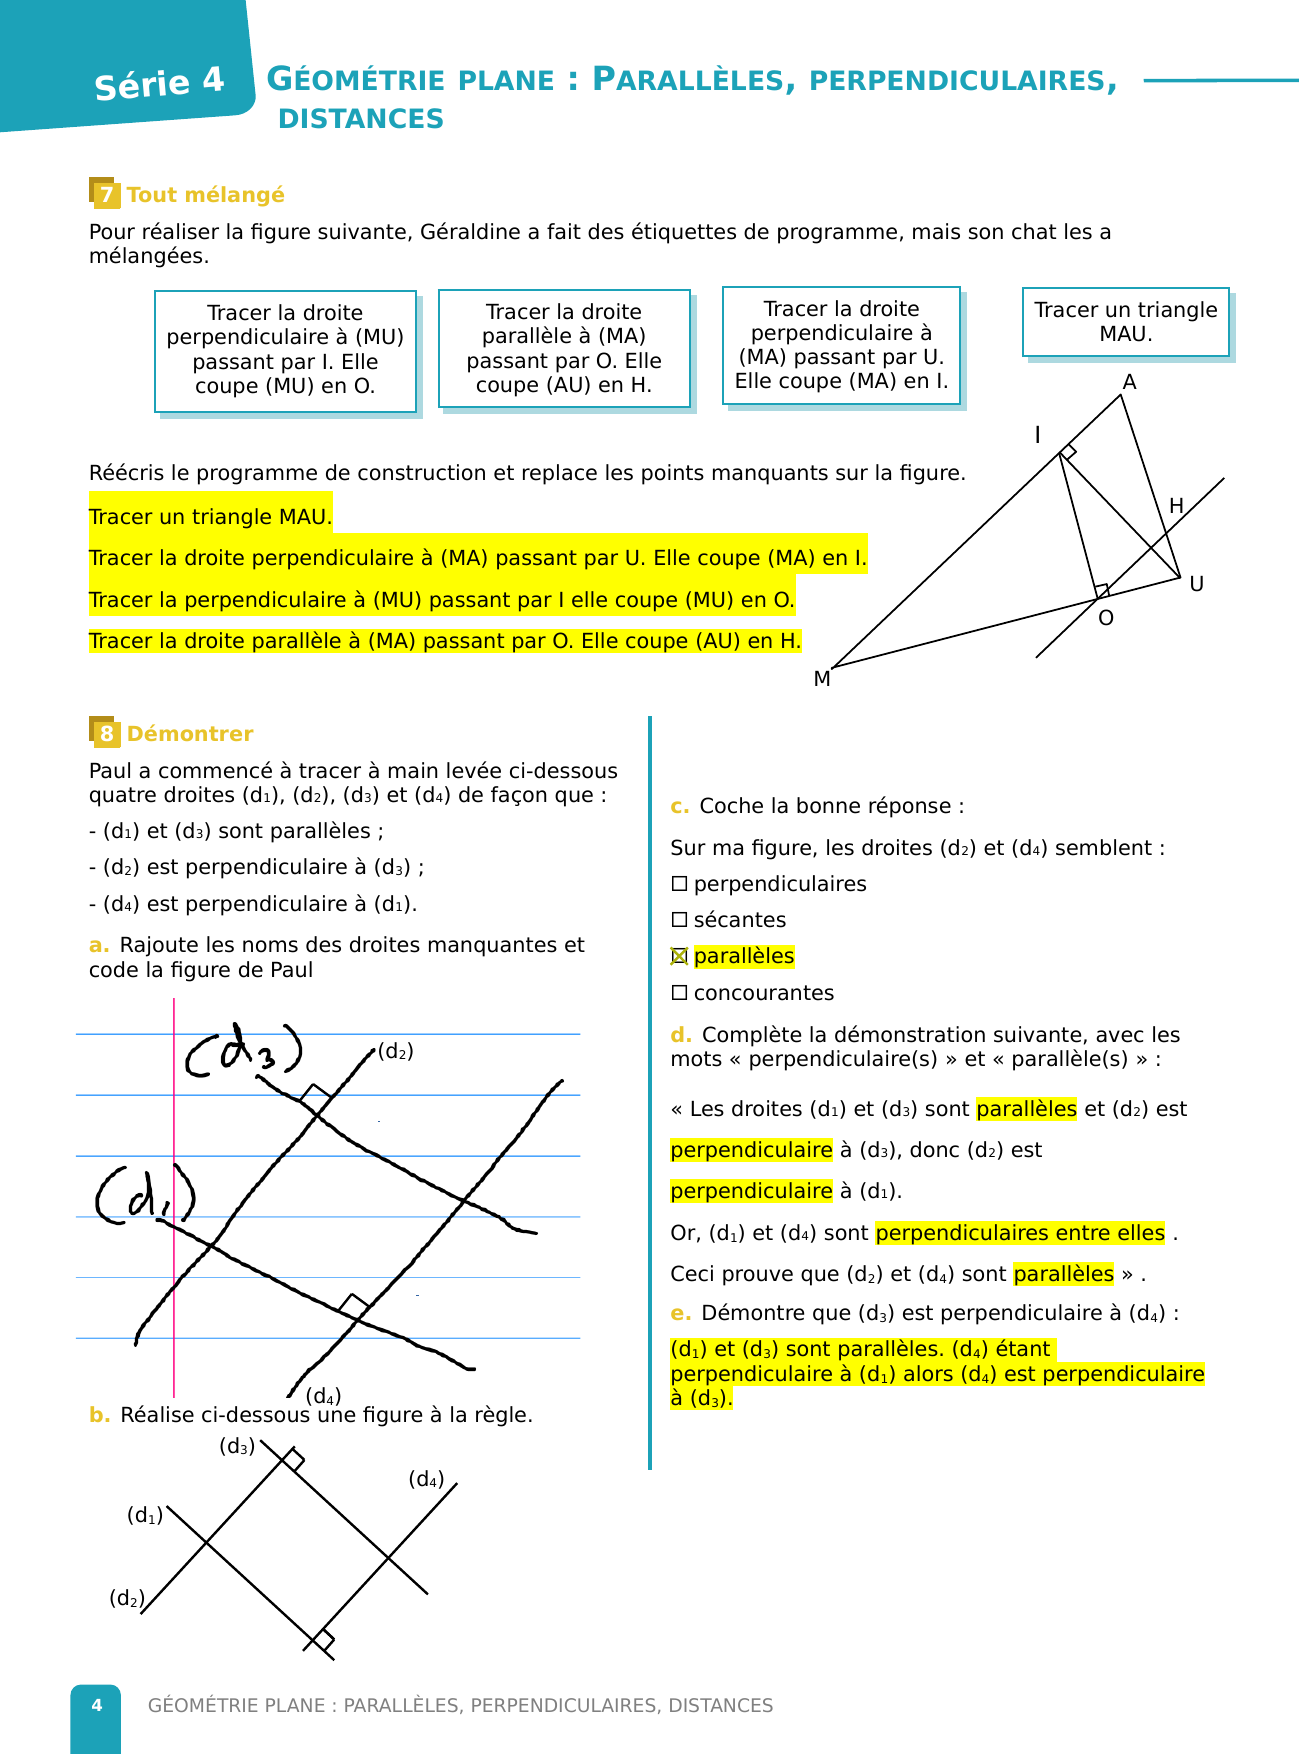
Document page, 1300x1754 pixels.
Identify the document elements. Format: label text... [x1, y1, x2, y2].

text Tracer la droite parallèle à (MA) passant par O. Elle coupe (AU) en H. [88, 616, 1211, 698]
text Or, (d1) et (d4) sont perpendiculaires entre elles . Ceci prouve que (d2) et (d4) sont parallèles » . [670, 1207, 1211, 1290]
subtitle sécantes [670, 908, 1211, 933]
subtitle parallèles [670, 944, 1211, 969]
text Tracer la droite perpendiculaire à (MA) passant par U. Elle coupe (MA) en I. [733, 297, 950, 394]
subtitle - (d2) est perpendiculaire à (d3) ; [88, 855, 623, 880]
text Tracer un triangle MAU. [1071, 491, 1134, 533]
text Tracer un triangle MAU. [333, 491, 1016, 533]
text Tracer un triangle MAU. [1033, 298, 1219, 346]
text Tracer la droite perpendiculaire à (MA) passant par U. Elle coupe (MA) en I. [1082, 533, 1149, 574]
subtitle - (d1) et (d3) sont parallèles ; [88, 819, 623, 843]
subtitle Paul a commencé à tracer à main levée ci-dessous quatre droites (d1), (d2), (d3) et (d4) de façon que : [88, 759, 623, 807]
text Tracer un triangle MAU. [1169, 493, 1211, 533]
text Tracer la droite perpendiculaire à (MA) passant par U. Elle coupe (MA) en I. [1168, 533, 1211, 574]
text Tracer un triangle MAU. [978, 491, 1079, 533]
subtitle [88, 716, 94, 747]
text Tracer la droite perpendiculaire à (MA) passant par U. Elle coupe (MA) en I. [868, 533, 972, 574]
list Réalise ci-dessous une figure à la règle. [88, 1403, 629, 1427]
text Tracer la droite perpendiculaire à (MA) passant par U. Elle coupe (MA) en I. [935, 533, 1089, 574]
text Tracer la perpendiculaire à (MU) passant par I elle coupe (MU) en O. [1083, 574, 1211, 616]
text « Les droites (d1) et (d3) sont parallèles et (d2) est perpendiculaire à (d3), donc (d2) est perpendiculaire à (d1). [670, 1083, 1211, 1207]
subtitle [1071, 461, 1149, 486]
text Tracer un triangle MAU. [1099, 491, 1164, 533]
list Complète la démonstration suivante, avec les mots « perpendiculaire(s) » et « parallèle(s) » : [670, 1023, 1211, 1071]
subtitle - (d4) est perpendiculaire à (d1). [88, 892, 623, 916]
subtitle Réécris le programme de construction et replace les points manquants sur la figure. [88, 461, 1048, 486]
list Démontre que (d3) est perpendiculaire à (d4) : [670, 1301, 1211, 1326]
list Rajoute les noms des droites manquantes et code la figure de Paul [88, 933, 629, 982]
text Tracer un triangle MAU. [1154, 491, 1208, 530]
picture [75, 998, 581, 1398]
text Tracer la droite parallèle à (MA) passant par O. Elle coupe (AU) en H. [448, 300, 680, 397]
text (d1) et (d3) sont parallèles. (d4) étant perpendiculaire à (d1) alors (d4) est perpendiculaire à (d3). [670, 1337, 1211, 1410]
subtitle concourantes [670, 981, 1211, 1005]
subtitle Sur ma figure, les droites (d2) et (d4) semblent : [670, 836, 1205, 860]
subtitle Démontrer [114, 716, 629, 747]
subtitle Pour réaliser la figure suivante, Géraldine a fait des étiquettes de programme, mais son chat les a mélangées. [88, 220, 1205, 269]
text Tracer la perpendiculaire à (MU) passant par I elle coupe (MU) en O. [796, 574, 929, 616]
text Tracer la droite perpendiculaire à (MU) passant par I. Elle coupe (MU) en O. [165, 301, 406, 398]
subtitle Tout mélangé [114, 177, 1211, 208]
subtitle perpendiculaires [670, 872, 1211, 896]
list Coche la bonne réponse : [670, 794, 1211, 818]
text Tracer la perpendiculaire à (MU) passant par I elle coupe (MU) en O. [891, 574, 1096, 616]
